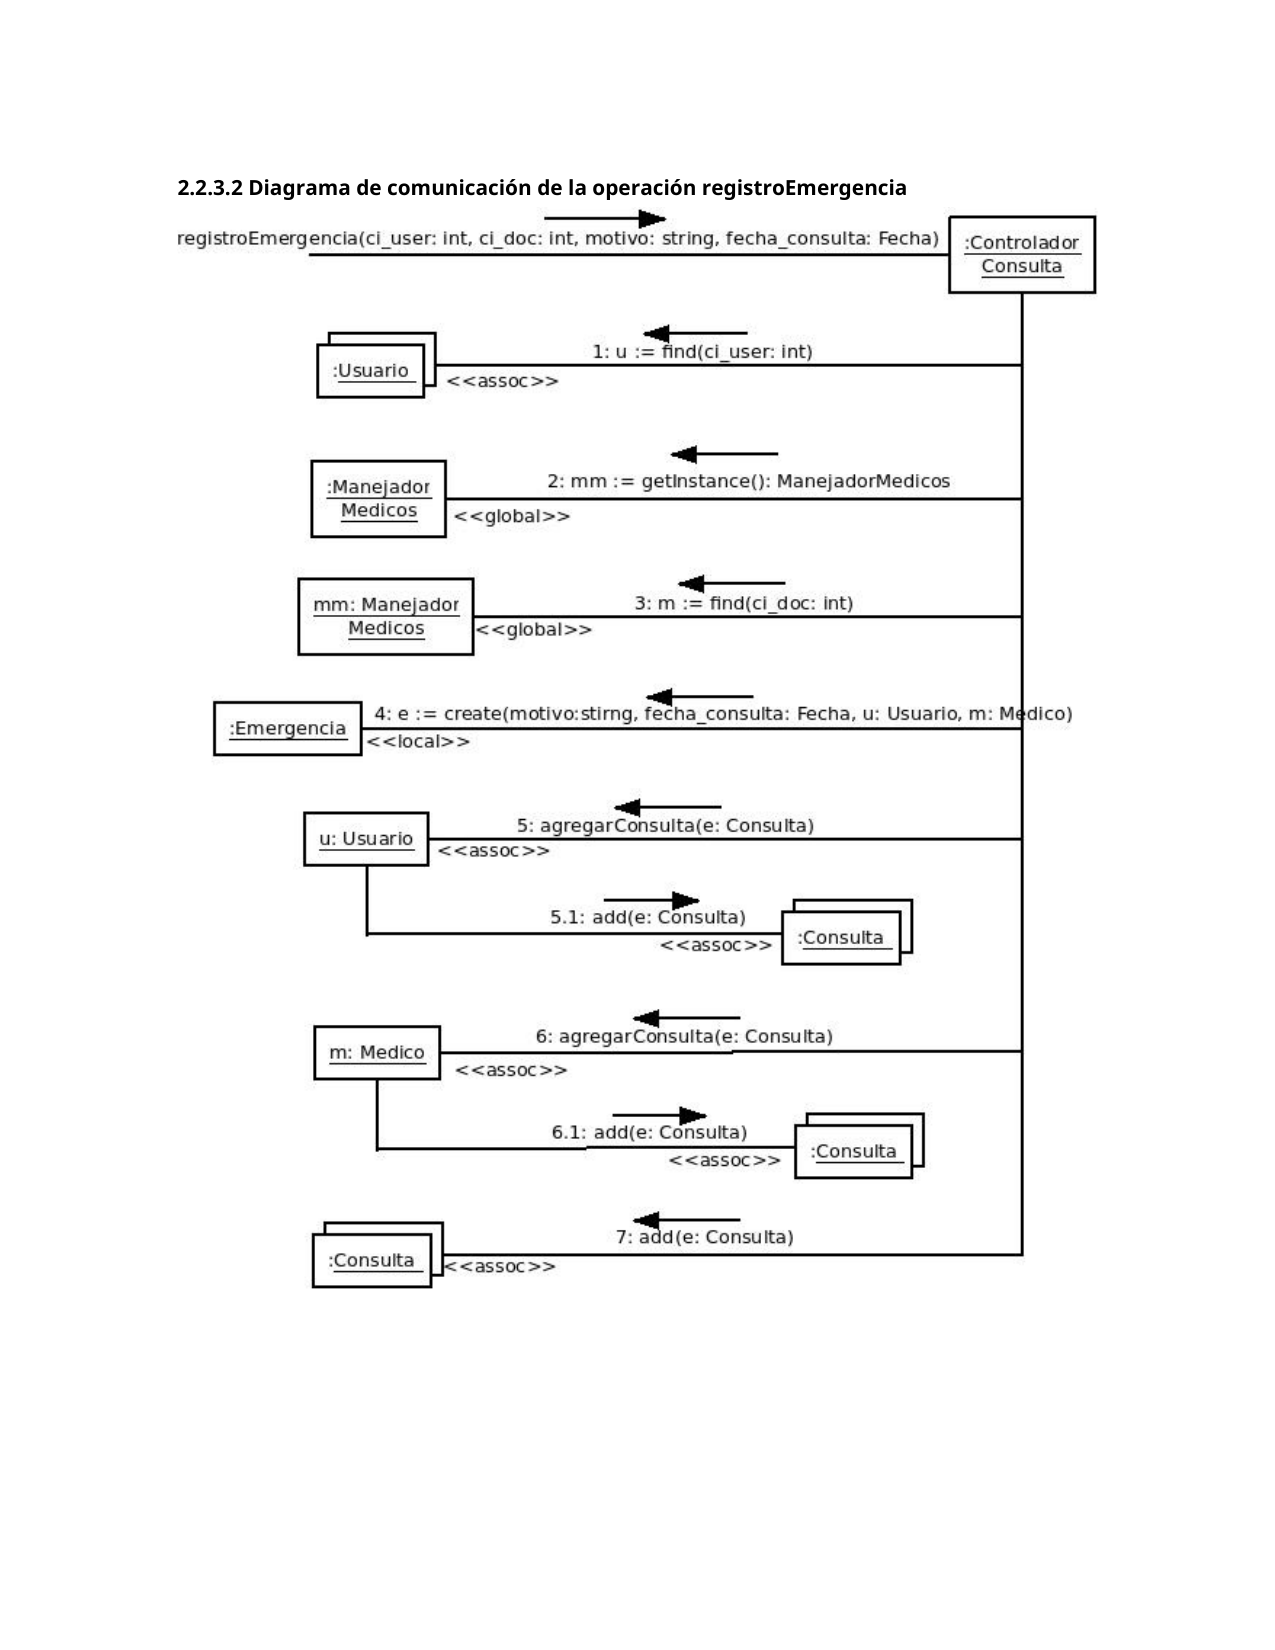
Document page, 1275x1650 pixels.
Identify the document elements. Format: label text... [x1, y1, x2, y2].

picture [177, 207, 1098, 1290]
subtitle 2.2.3.2 Diagrama de comunicación de la operación registroEmergencia [177, 173, 1098, 201]
